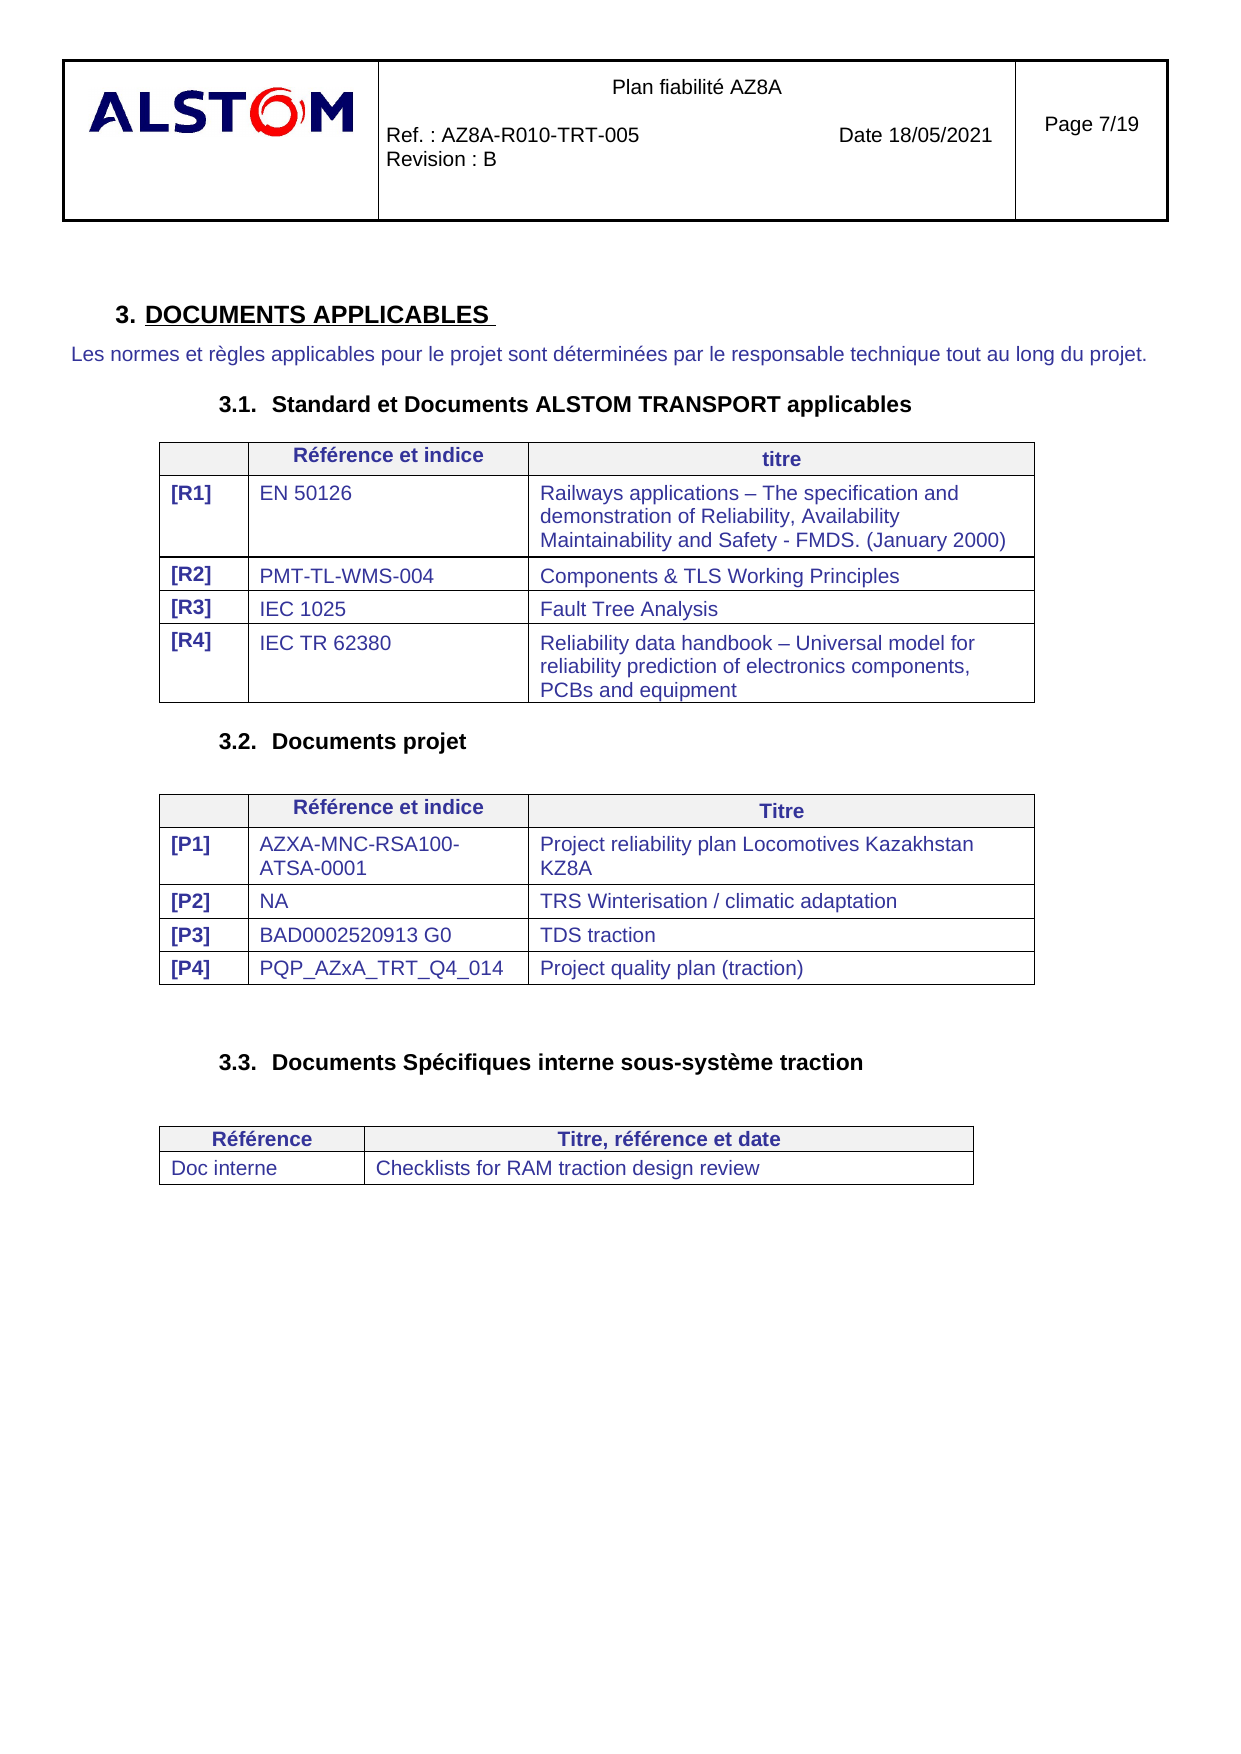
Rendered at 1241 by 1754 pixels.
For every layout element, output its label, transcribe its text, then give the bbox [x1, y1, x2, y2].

table_cell TRS Winterisation / climatic adaptation [529, 885, 1034, 917]
picture [88, 87, 354, 137]
table_cell NA [249, 885, 528, 917]
table_cell [P3] [160, 919, 248, 951]
table_cell AZXA-MNC-RSA100-ATSA-0001 [249, 828, 528, 884]
table_cell IEC TR 62380 [249, 624, 528, 702]
table_cell EN 50126 [249, 476, 528, 556]
subtitle DOCUMENTS applicables [115, 300, 1169, 329]
table_cell [R4] [160, 624, 248, 702]
table_cell [P4] [160, 952, 248, 984]
table_cell [P2] [160, 885, 248, 917]
table_cell Railways applications – The specification and demonstration of Reliability, Availability Maintainability and Safety - FMDS. (January 2000) [529, 476, 1034, 556]
table_header titre [529, 443, 1034, 475]
text Les normes et règles applicables pour le projet sont déterminées par le responsable technique tout au long du projet. [71, 342, 1169, 366]
subtitle Documents projet [218, 728, 1169, 755]
subtitle Standard et Documents ALSTOM TRANSPORT applicables [218, 391, 1169, 417]
table_cell Doc interne [160, 1152, 364, 1184]
table_cell TDS traction [529, 919, 1034, 951]
table_cell Components & TLS Working Principles [529, 558, 1034, 590]
table_cell [P1] [160, 828, 248, 884]
subtitle Documents Spécifiques interne sous-système traction [218, 1049, 1169, 1075]
table_cell Project reliability plan Locomotives Kazakhstan KZ8A [529, 828, 1034, 884]
table_cell Fault Tree Analysis [529, 591, 1034, 623]
table_header [160, 443, 248, 475]
table_cell BAD0002520913 G0 [249, 919, 528, 951]
table_cell Checklists for RAM traction design review [365, 1152, 973, 1184]
table_cell Reliability data handbook – Universal model for reliability prediction of electronics components, PCBs and equipment [529, 624, 1034, 702]
table_cell [R2] [160, 558, 248, 590]
table_header [160, 795, 248, 827]
table_cell PMT-TL-WMS-004 [249, 558, 528, 590]
table_cell [R3] [160, 591, 248, 623]
table_header Référence et indice [249, 795, 528, 827]
table_header Titre, référence et date [365, 1127, 973, 1151]
table_cell PQP_AZxA_TRT_Q4_014 [249, 952, 528, 984]
table_cell [R1] [160, 476, 248, 556]
table_header Titre [529, 795, 1034, 827]
table_cell Project quality plan (traction) [529, 952, 1034, 984]
table_header Référence [160, 1127, 364, 1151]
table_header Référence et indice [249, 443, 528, 475]
table_cell IEC 1025 [249, 591, 528, 623]
